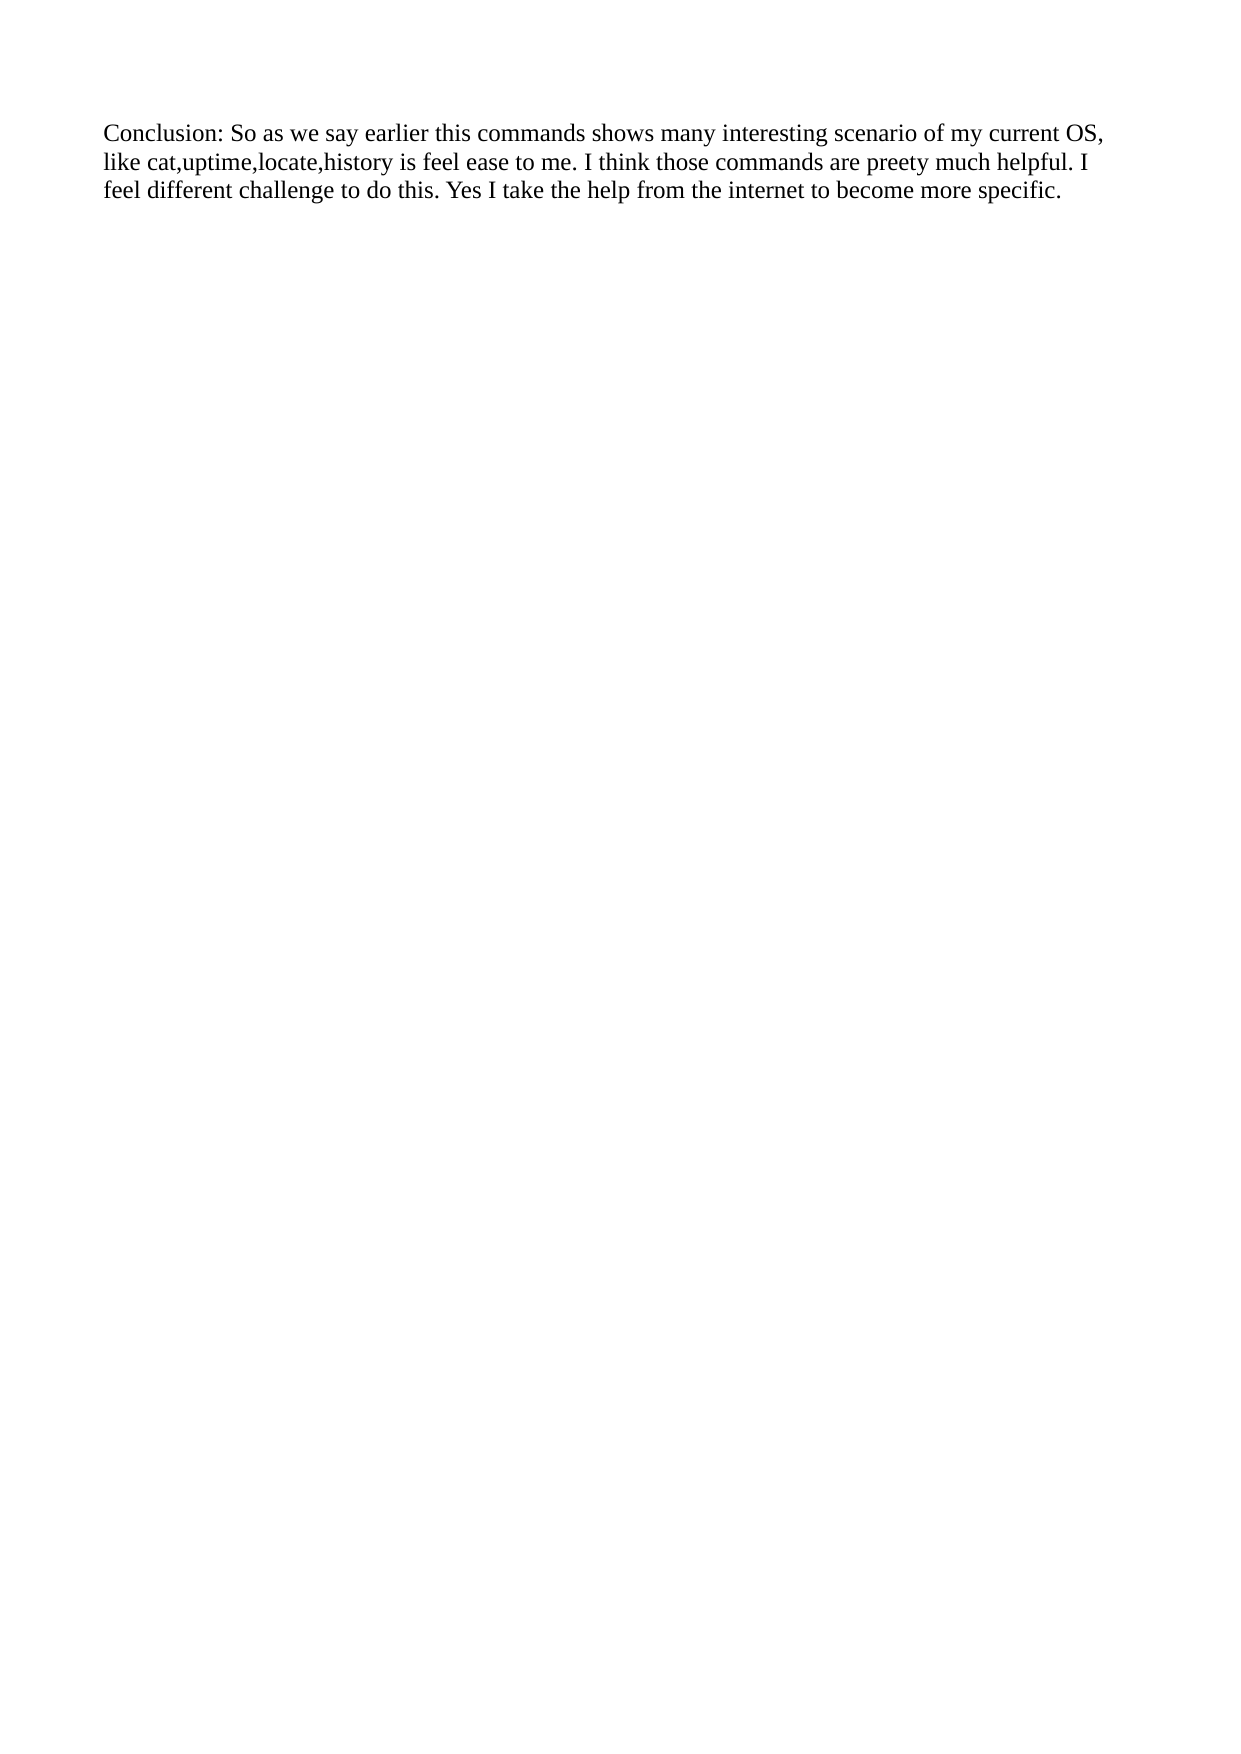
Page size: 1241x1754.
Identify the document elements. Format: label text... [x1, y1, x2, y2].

text Conclusion: So as we say earlier this commands shows many interesting scenario of my current OS, like cat,uptime,locate,history is feel ease to me. I think those commands are preety much helpful. I feel different challenge to do this. Yes I take the help from the internet to become more specific. [103, 118, 1123, 204]
